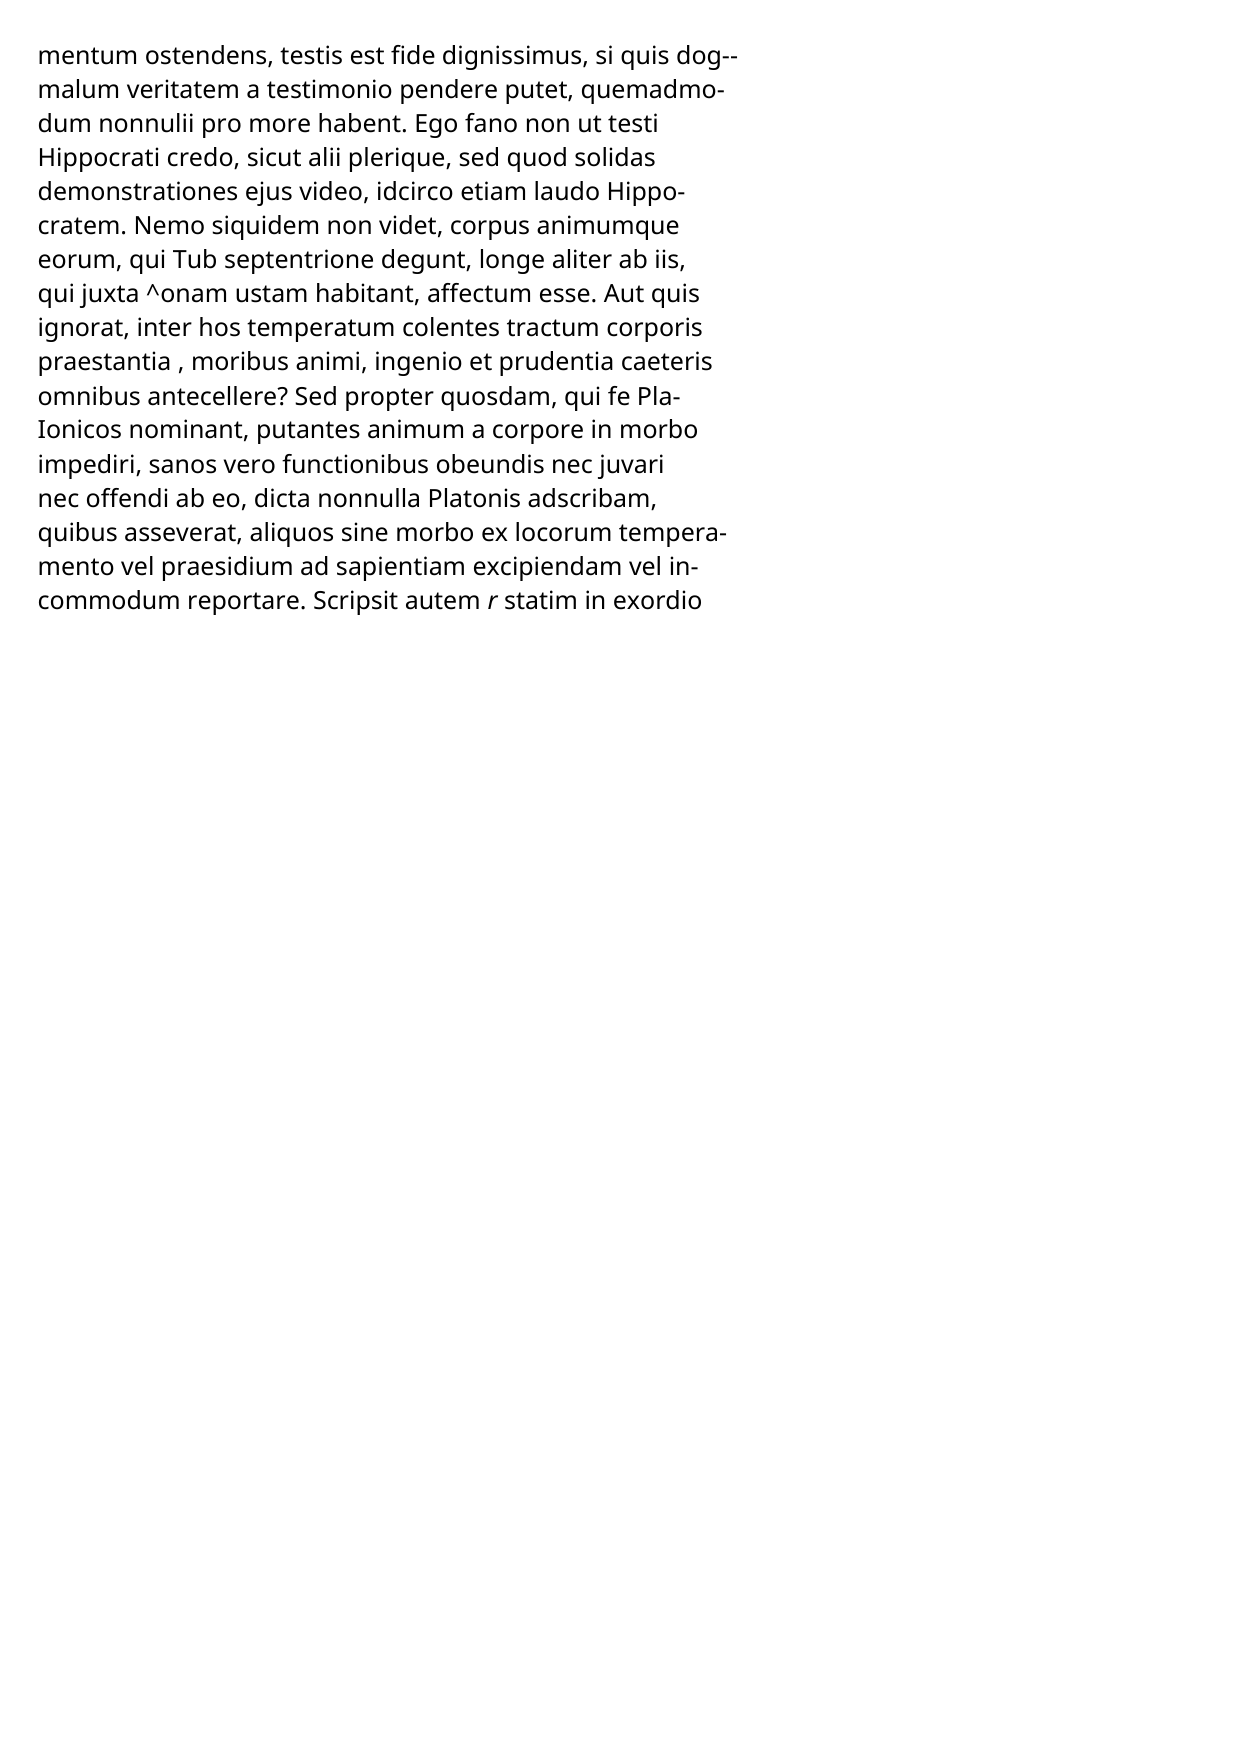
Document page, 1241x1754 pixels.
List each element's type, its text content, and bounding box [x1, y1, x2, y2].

text mentum ostendens, testis est fide dignissimus, si quis dog-- malum veritatem a testimonio pendere putet, quemadmo- dum nonnulii pro more habent. Ego fano non ut testi Hippocrati credo, sicut alii plerique, sed quod solidas demonstrationes ejus video, idcirco etiam laudo Hippo- cratem. Nemo siquidem non videt, corpus animumque eorum, qui Tub septentrione degunt, longe aliter ab iis, qui juxta ^onam ustam habitant, affectum esse. Aut quis ignorat, inter hos temperatum colentes tractum corporis praestantia , moribus animi, ingenio et prudentia caeteris omnibus antecellere? Sed propter quosdam, qui fe Pla- Ionicos nominant, putantes animum a corpore in morbo impediri, sanos vero functionibus obeundis nec juvari nec offendi ab eo, dicta nonnulla Platonis adscribam, quibus asseverat, aliquos sine morbo ex locorum tempera- mento vel praesidium ad sapientiam excipiendam vel in- commodum reportare. Scripsit autem r statim in exordio [37, 37, 1203, 617]
